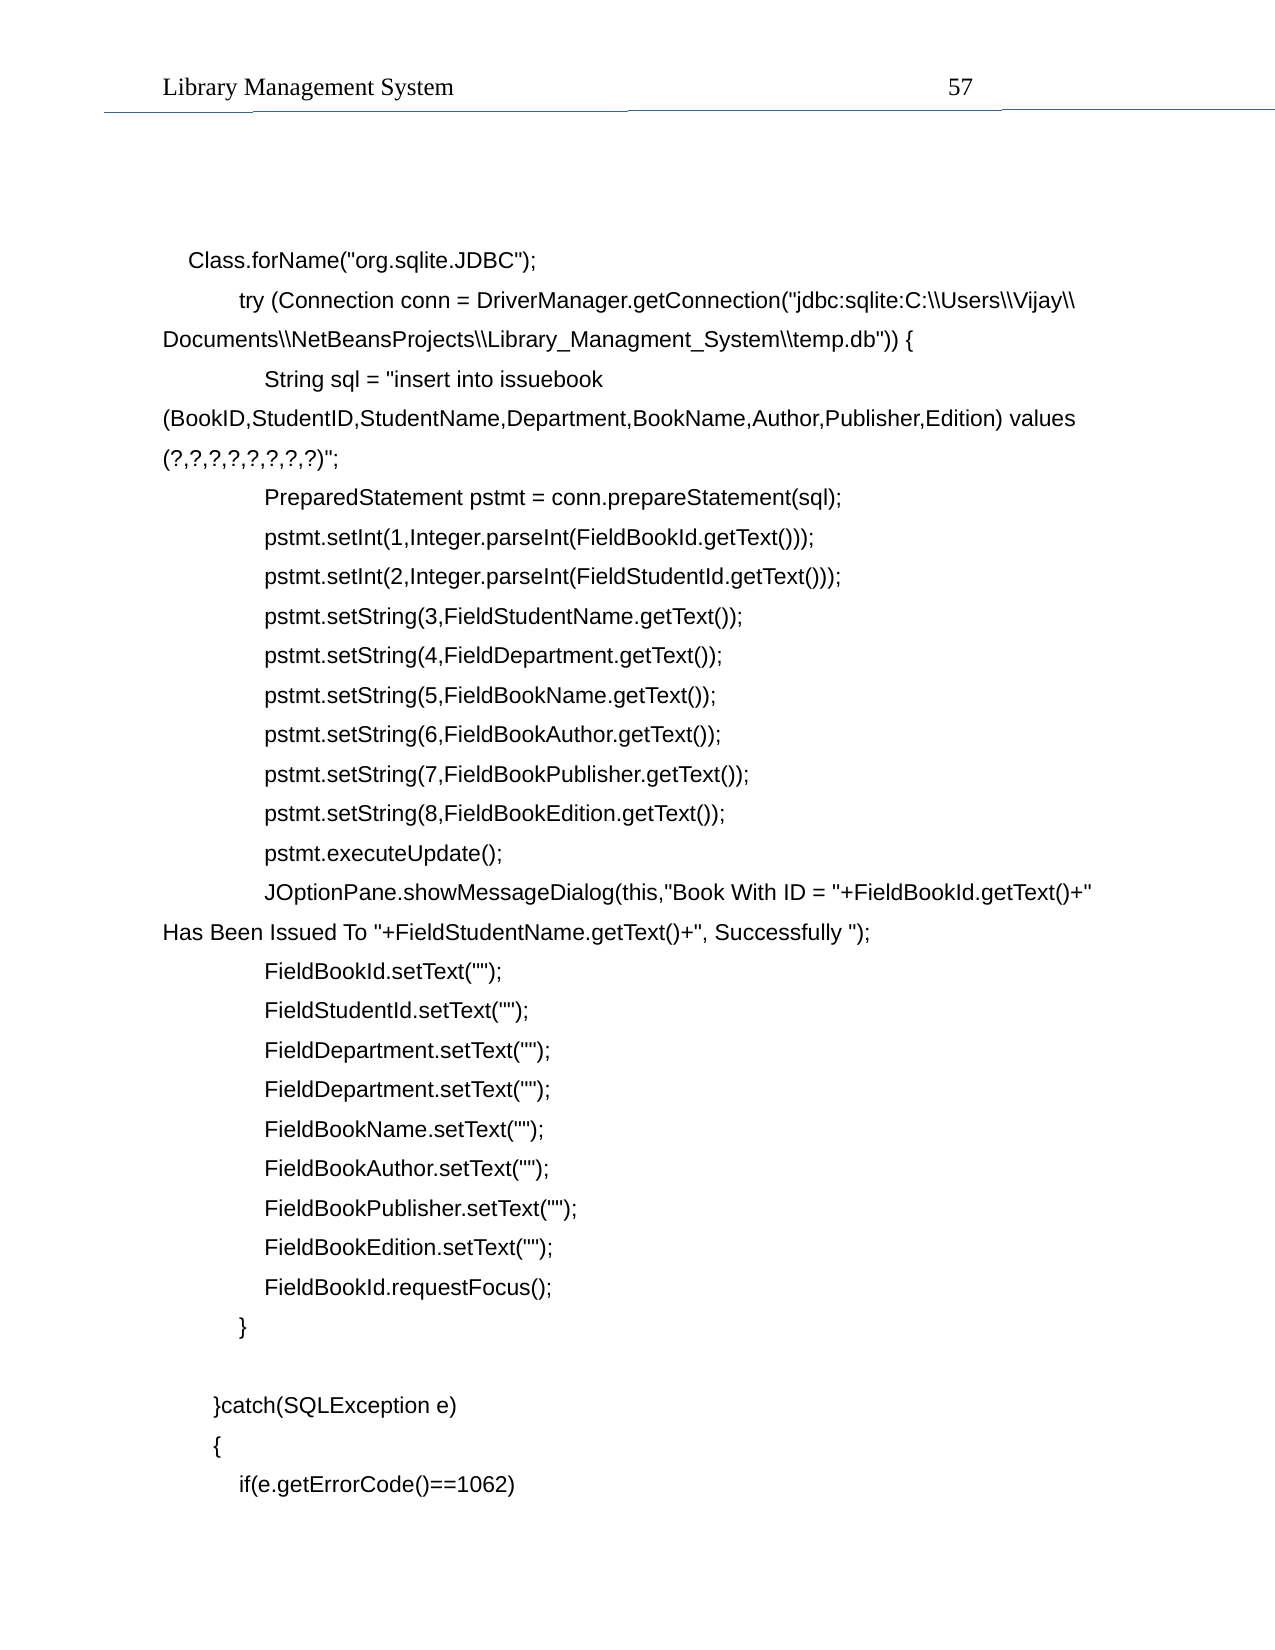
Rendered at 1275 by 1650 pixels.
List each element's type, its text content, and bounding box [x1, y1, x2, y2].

text try (Connection conn = DriverManager.getConnection("jdbc:sqlite:C:\\Users\\Vijay\\Documents\\NetBeansProjects\\Library_Managment_System\\temp.db")) { [162, 287, 1119, 353]
text pstmt.setString(4,FieldDepartment.getText()); [162, 642, 1119, 668]
text JOptionPane.showMessageDialog(this,"Book With ID = "+FieldBookId.getText()+" Has Been Issued To "+FieldStudentName.getText()+", Successfully "); [162, 879, 1119, 945]
text FieldBookPublisher.setText(""); [162, 1195, 1119, 1221]
text pstmt.setInt(1,Integer.parseInt(FieldBookId.getText())); [162, 524, 1119, 550]
text } [162, 1313, 1119, 1340]
text if(e.getErrorCode()==1062) [162, 1471, 1119, 1498]
text FieldBookId.setText(""); [162, 958, 1119, 984]
text FieldBookName.setText(""); [162, 1116, 1119, 1142]
text pstmt.setString(5,FieldBookName.getText()); [162, 682, 1119, 708]
text { [162, 1432, 1119, 1458]
text pstmt.setString(3,FieldStudentName.getText()); [162, 603, 1119, 629]
text PreparedStatement pstmt = conn.prepareStatement(sql); [162, 484, 1119, 511]
text FieldStudentId.setText(""); [162, 997, 1119, 1024]
text pstmt.executeUpdate(); [162, 839, 1119, 866]
text FieldBookId.requestFocus(); [162, 1274, 1119, 1300]
text FieldDepartment.setText(""); [162, 1076, 1119, 1103]
text pstmt.setString(7,FieldBookPublisher.getText()); [162, 761, 1119, 787]
text FieldBookAuthor.setText(""); [162, 1155, 1119, 1182]
text FieldBookEdition.setText(""); [162, 1234, 1119, 1261]
text pstmt.setInt(2,Integer.parseInt(FieldStudentId.getText())); [162, 563, 1119, 589]
text FieldDepartment.setText(""); [162, 1037, 1119, 1063]
text }catch(SQLException e) [162, 1392, 1119, 1419]
text pstmt.setString(6,FieldBookAuthor.getText()); [162, 721, 1119, 747]
text String sql = "insert into issuebook (BookID,StudentID,StudentName,Department,BookName,Author,Publisher,Edition) values (?,?,?,?,?,?,?,?)"; [162, 366, 1119, 471]
text pstmt.setString(8,FieldBookEdition.getText()); [162, 800, 1119, 826]
text Class.forName("org.sqlite.JDBC"); [162, 247, 1119, 274]
